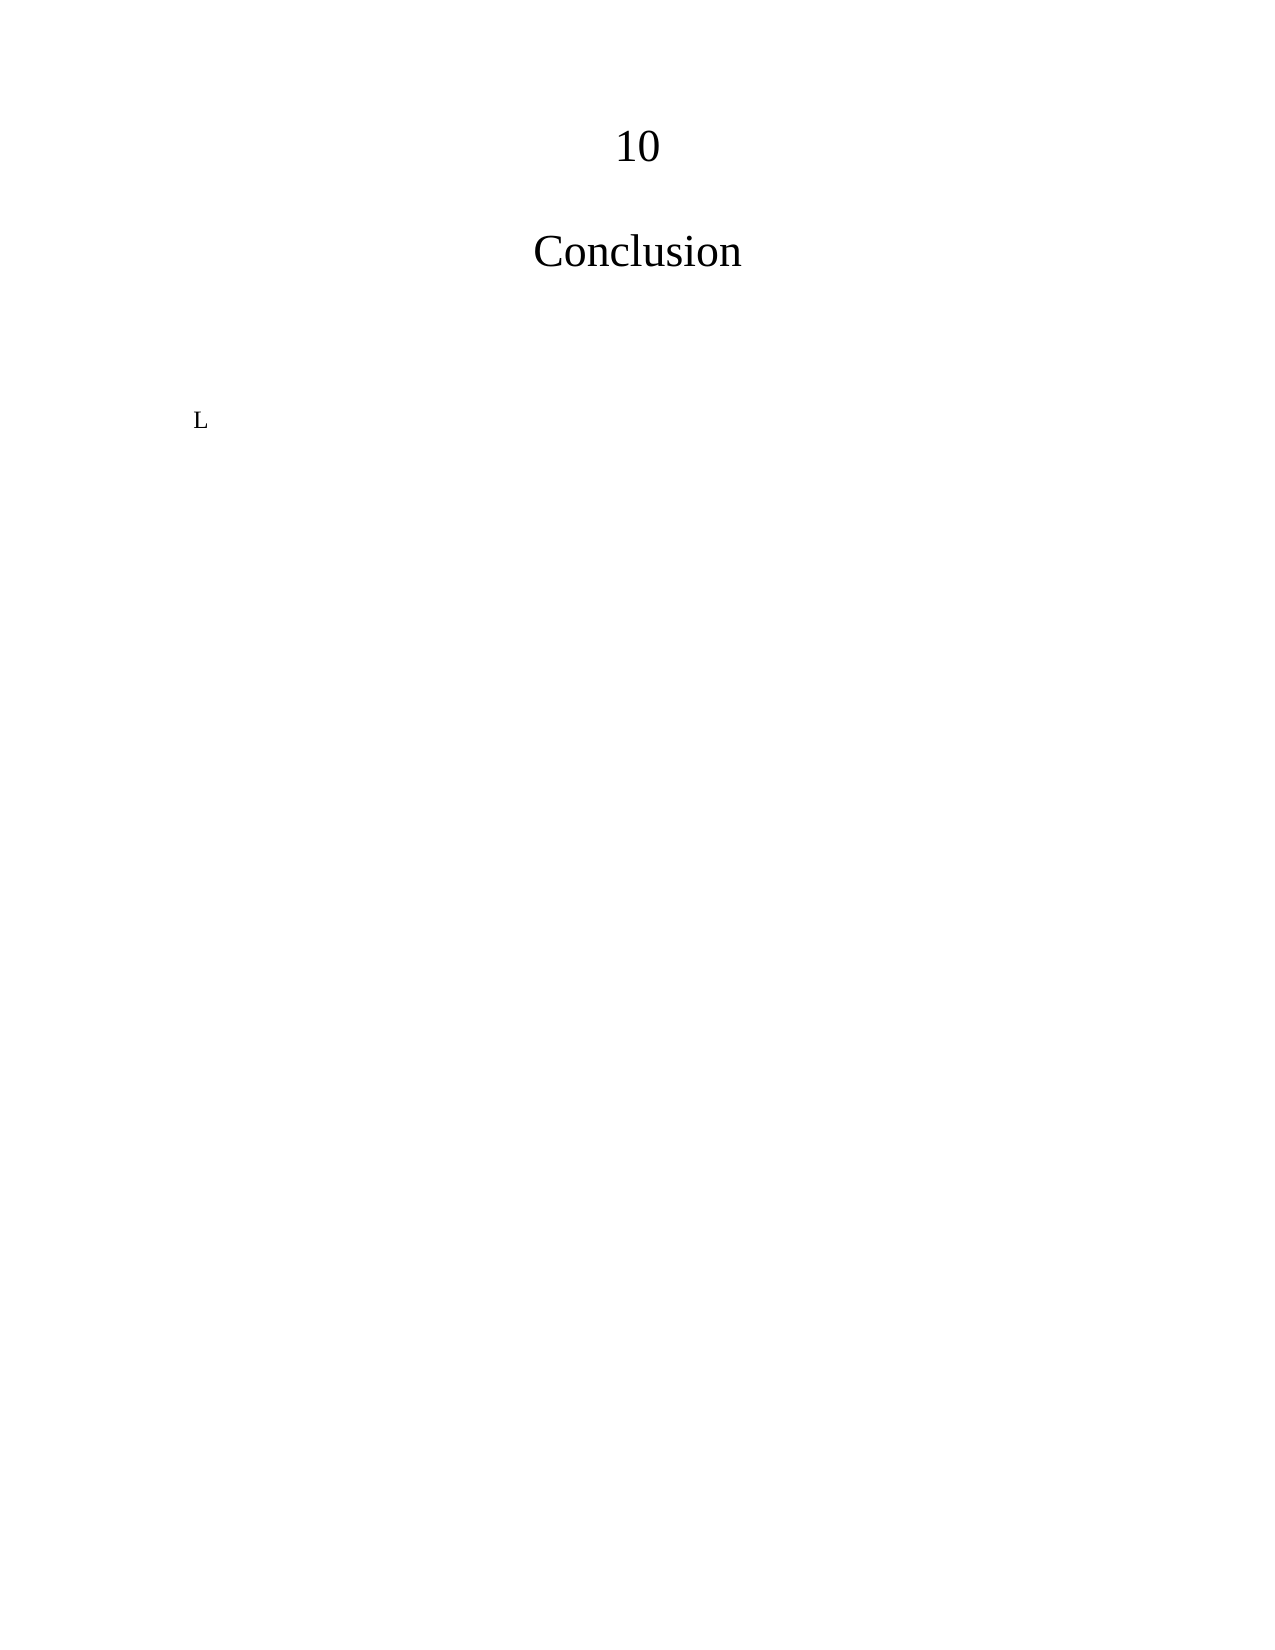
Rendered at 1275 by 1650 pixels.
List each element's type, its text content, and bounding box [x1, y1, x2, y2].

text L [118, 406, 1157, 434]
text 10 [118, 118, 1157, 171]
text Conclusion [118, 223, 1157, 276]
